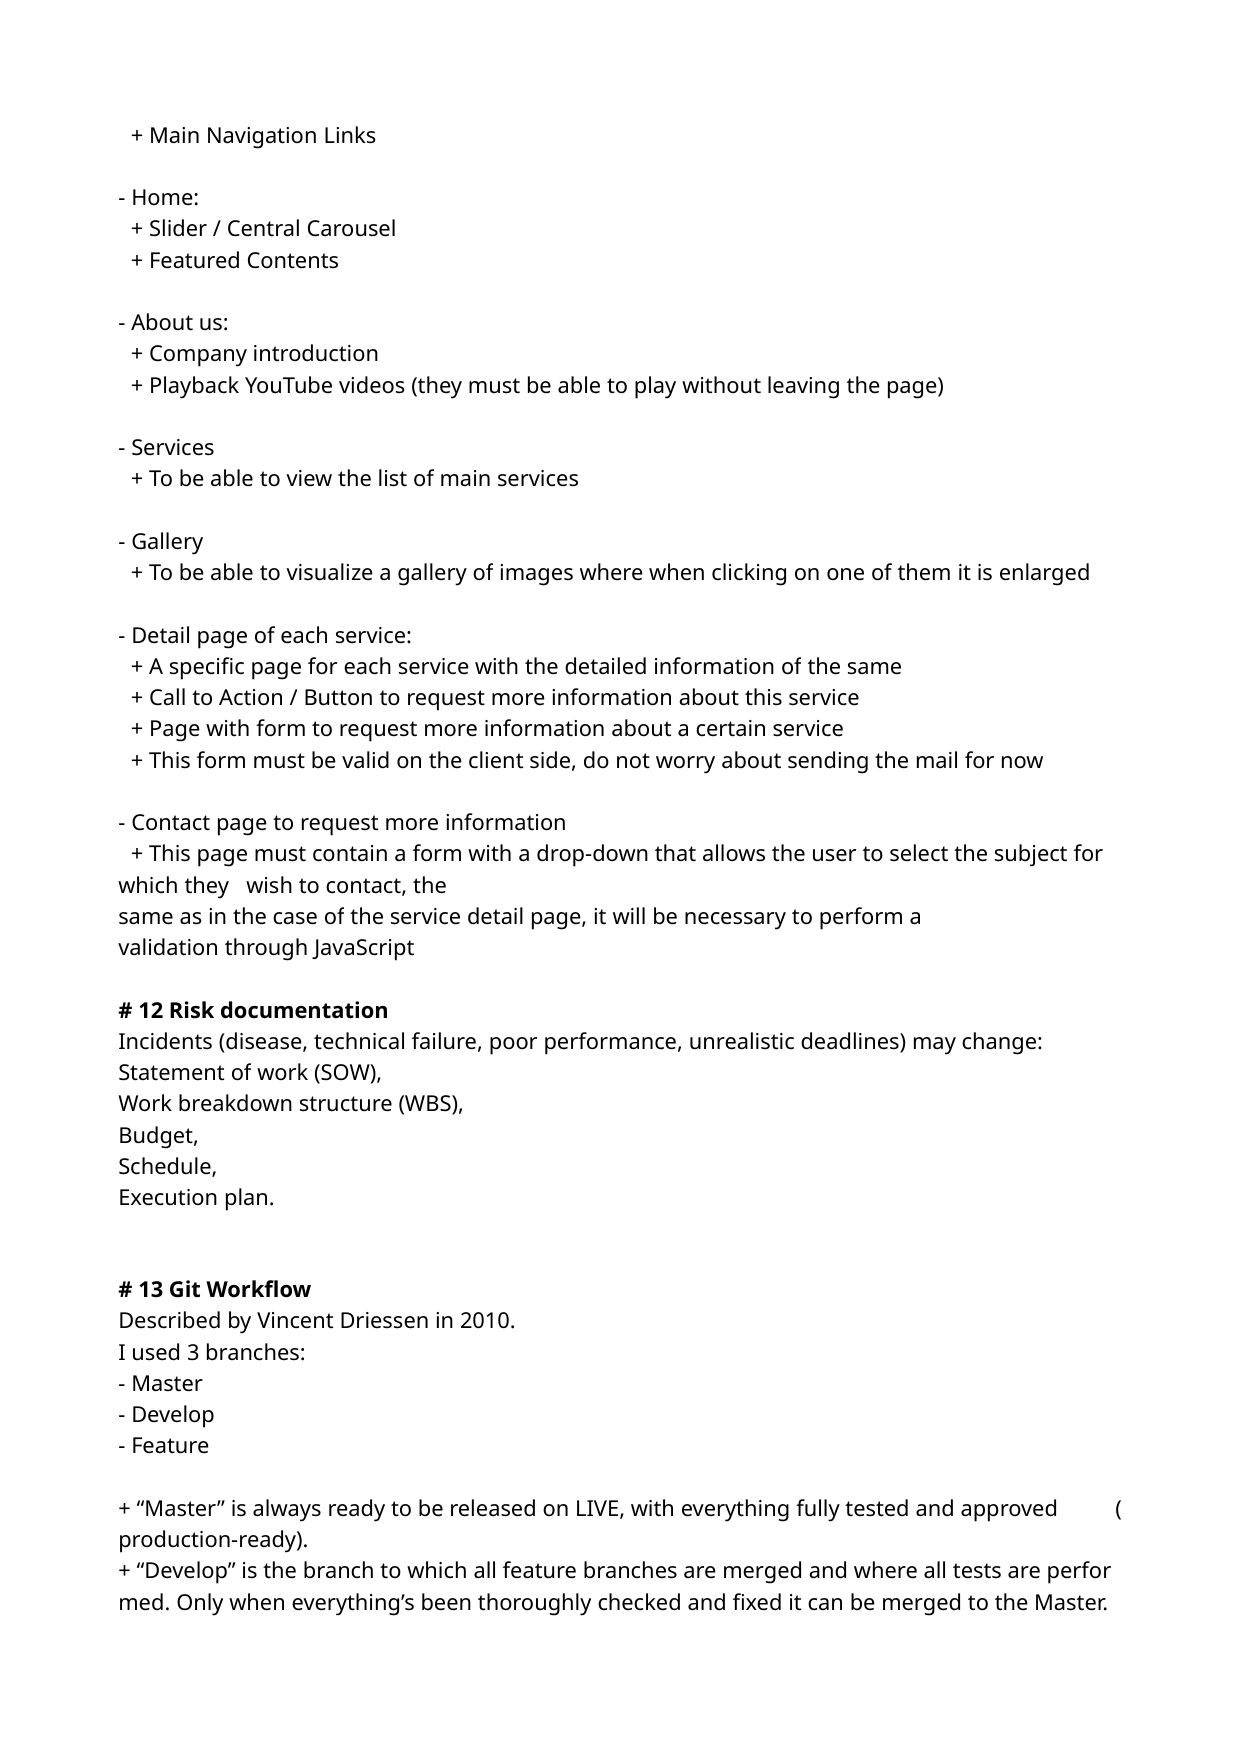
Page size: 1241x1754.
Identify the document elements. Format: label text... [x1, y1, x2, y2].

text + Slider / Central Carousel [118, 212, 1122, 243]
text # 12 Risk documentation [118, 993, 1122, 1024]
text - Home: [118, 181, 1122, 212]
text Execution plan. [118, 1181, 1122, 1212]
text + This page must contain a form with a drop-down that allows the user to select the subject for which they wish to contact, the same as in the case of the service detail page, it will be necessary to perform a validation through JavaScript [118, 837, 1122, 962]
text + Company introduction [118, 337, 1122, 368]
text Statement of work (SOW), [118, 1056, 1122, 1087]
text - Detail page of each service: [118, 618, 1122, 649]
text Incidents (disease, technical failure, poor performance, unrealistic deadlines) may change: [118, 1024, 1122, 1056]
text + To be able to visualize a gallery of images where when clicking on one of them it is enlarged [118, 556, 1122, 587]
text I used 3 branches: [118, 1335, 1122, 1366]
text - Develop [118, 1398, 1122, 1429]
text + Page with form to request more information about a certain service [118, 712, 1122, 743]
text # 13 Git Workflow [118, 1273, 1122, 1304]
text + Featured Contents [118, 243, 1122, 274]
text - Feature [118, 1429, 1122, 1460]
text + “Master” is always ready to be released on LIVE, with everything fully tested and approved (production-ready). [118, 1491, 1122, 1554]
text + Main Navigation Links [118, 118, 1122, 149]
text - Services [118, 431, 1122, 462]
text Described by Vincent Driessen in 2010. [118, 1304, 1122, 1335]
text Work breakdown structure (WBS), [118, 1087, 1122, 1118]
text + “Develop” is the branch to which all feature branches are merged and where all tests are performed. Only when everything’s been thoroughly checked and fixed it can be merged to the Master. [118, 1554, 1122, 1616]
text - Master [118, 1366, 1122, 1398]
text + This form must be valid on the client side, do not worry about sending the mail for now [118, 743, 1122, 774]
text Budget, [118, 1118, 1122, 1149]
text - About us: [118, 306, 1122, 337]
text - Contact page to request more information [118, 806, 1122, 837]
text - Gallery [118, 524, 1122, 556]
text + To be able to view the list of main services [118, 462, 1122, 493]
text + Call to Action / Button to request more information about this service [118, 681, 1122, 712]
text + Playback YouTube videos (they must be able to play without leaving the page) [118, 368, 1122, 399]
text + A specific page for each service with the detailed information of the same [118, 649, 1122, 681]
text Schedule, [118, 1149, 1122, 1181]
